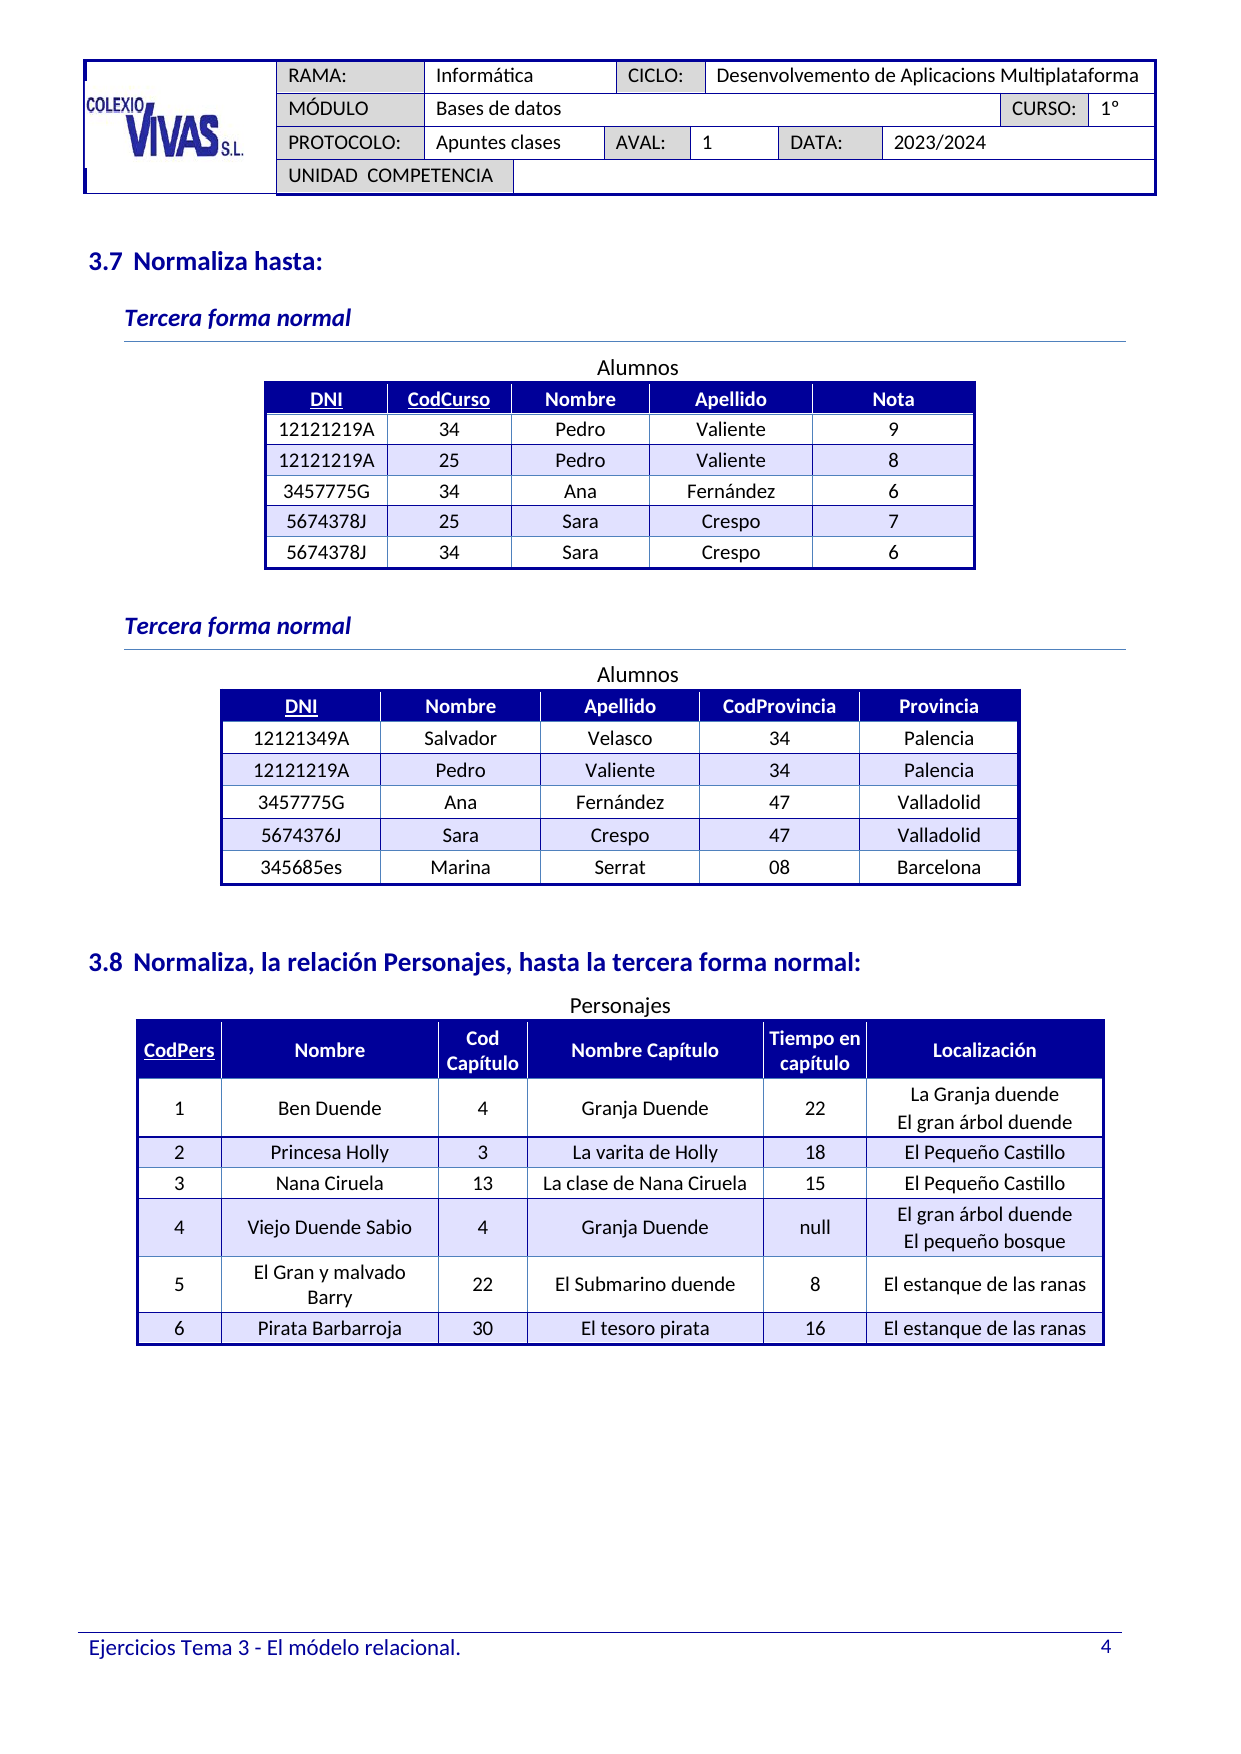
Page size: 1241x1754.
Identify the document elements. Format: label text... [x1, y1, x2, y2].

text Tercera forma normal [124, 610, 1126, 649]
table_cell Salvador [381, 722, 540, 753]
table_cell 34 [388, 415, 511, 444]
table_cell 7 [813, 506, 973, 536]
table_cell 34 [388, 476, 511, 505]
text Personajes [89, 991, 1152, 1019]
table_cell 08 [700, 851, 859, 883]
table_cell Nana Ciruela [222, 1168, 438, 1198]
table_header Nombre [381, 692, 540, 721]
table_cell 34 [700, 722, 859, 753]
table_cell El estanque de las ranas [867, 1313, 1102, 1342]
table_header Cod Capítulo [439, 1022, 527, 1078]
table_cell Pirata Barbarroja [222, 1313, 438, 1342]
table_cell Fernández [650, 476, 812, 505]
table_header Apellido [650, 384, 812, 413]
table_header Provincia [860, 692, 1017, 721]
table_header Nota [813, 384, 973, 413]
table_cell 2 [139, 1138, 221, 1167]
table_cell Marina [381, 851, 540, 883]
table_cell Ana [512, 476, 649, 505]
table_cell Palencia [860, 754, 1017, 785]
table_cell Valladolid [860, 819, 1017, 850]
table_cell 15 [764, 1168, 866, 1198]
table_cell 8 [813, 445, 973, 475]
table_cell 12121219A [223, 754, 380, 785]
table_cell 9 [813, 415, 973, 444]
table_cell El tesoro pirata [528, 1313, 763, 1342]
table_cell Granja Duende [528, 1199, 763, 1256]
table_cell 8 [764, 1257, 866, 1312]
table_cell 4 [439, 1199, 527, 1256]
table_cell 5674378J [267, 506, 387, 536]
table_cell 12121219A [267, 445, 387, 475]
table_cell Serrat [541, 851, 699, 883]
table_cell Sara [512, 537, 649, 567]
table_header Localización [867, 1022, 1102, 1078]
table_cell Valladolid [860, 786, 1017, 818]
table_cell La clase de Nana Ciruela [528, 1168, 763, 1198]
table_cell 6 [813, 476, 973, 505]
table_header DNI [267, 384, 387, 413]
table_cell Valiente [650, 445, 812, 475]
table_cell Fernández [541, 786, 699, 818]
table_cell El gran árbol duende El pequeño bosque [867, 1199, 1102, 1256]
table_cell 6 [813, 537, 973, 567]
table_cell Palencia [860, 722, 1017, 753]
table_cell 18 [764, 1138, 866, 1167]
table_cell Sara [381, 819, 540, 850]
text Alumnos [124, 353, 1152, 381]
table_cell 47 [700, 786, 859, 818]
table_cell 30 [439, 1313, 527, 1342]
table_cell 3 [439, 1138, 527, 1167]
table_cell Sara [512, 506, 649, 536]
table_cell 4 [439, 1079, 527, 1136]
table_cell La Granja duende El gran árbol duende [867, 1079, 1102, 1136]
table_cell 3457775G [223, 786, 380, 818]
table_cell Barcelona [860, 851, 1017, 883]
picture [84, 81, 247, 168]
table_cell Princesa Holly [222, 1138, 438, 1167]
table_cell La varita de Holly [528, 1138, 763, 1167]
table_cell Pedro [381, 754, 540, 785]
subtitle Normaliza hasta: [88, 244, 1152, 277]
subtitle Normaliza, la relación Personajes, hasta la tercera forma normal: [88, 946, 1152, 979]
table_cell Granja Duende [528, 1079, 763, 1136]
table_cell null [764, 1199, 866, 1256]
table_cell Viejo Duende Sabio [222, 1199, 438, 1256]
table_header Nombre [512, 384, 649, 413]
table_cell 25 [388, 506, 511, 536]
table_header CodCurso [388, 384, 511, 413]
table_cell Crespo [650, 537, 812, 567]
table_cell 16 [764, 1313, 866, 1342]
table_cell 5674378J [267, 537, 387, 567]
table_cell 6 [139, 1313, 221, 1342]
text Alumnos [124, 661, 1152, 688]
table_cell 13 [439, 1168, 527, 1198]
table_cell El Pequeño Castillo [867, 1138, 1102, 1167]
table_cell El Gran y malvado Barry [222, 1257, 438, 1312]
table_cell Crespo [650, 506, 812, 536]
table_cell Valiente [541, 754, 699, 785]
table_cell 34 [388, 537, 511, 567]
table_cell 22 [764, 1079, 866, 1136]
table_cell 345685es [223, 851, 380, 883]
table_cell Ana [381, 786, 540, 818]
table_cell Crespo [541, 819, 699, 850]
table_cell 47 [700, 819, 859, 850]
table_cell El Submarino duende [528, 1257, 763, 1312]
table_cell 3457775G [267, 476, 387, 505]
table_cell El estanque de las ranas [867, 1257, 1102, 1312]
table_header DNI [223, 692, 380, 721]
table_header Nombre [222, 1022, 438, 1078]
table_cell 25 [388, 445, 511, 475]
table_header Nombre Capítulo [528, 1022, 763, 1078]
table_header Apellido [541, 692, 699, 721]
table_cell 12121349A [223, 722, 380, 753]
table_cell 1 [139, 1079, 221, 1136]
table_header CodProvincia [700, 692, 859, 721]
table_header CodPers [139, 1022, 221, 1078]
table_cell 12121219A [267, 415, 387, 444]
table_cell 22 [439, 1257, 527, 1312]
table_cell Velasco [541, 722, 699, 753]
table_cell Valiente [650, 415, 812, 444]
table_cell Ben Duende [222, 1079, 438, 1136]
table_cell Pedro [512, 415, 649, 444]
table_cell 34 [700, 754, 859, 785]
table_cell 4 [139, 1199, 221, 1256]
text Tercera forma normal [124, 302, 1126, 341]
table_cell Pedro [512, 445, 649, 475]
table_cell 5 [139, 1257, 221, 1312]
table_cell El Pequeño Castillo [867, 1168, 1102, 1198]
table_header Tiempo en capítulo [764, 1022, 866, 1078]
table_cell 3 [139, 1168, 221, 1198]
table_cell 5674376J [223, 819, 380, 850]
